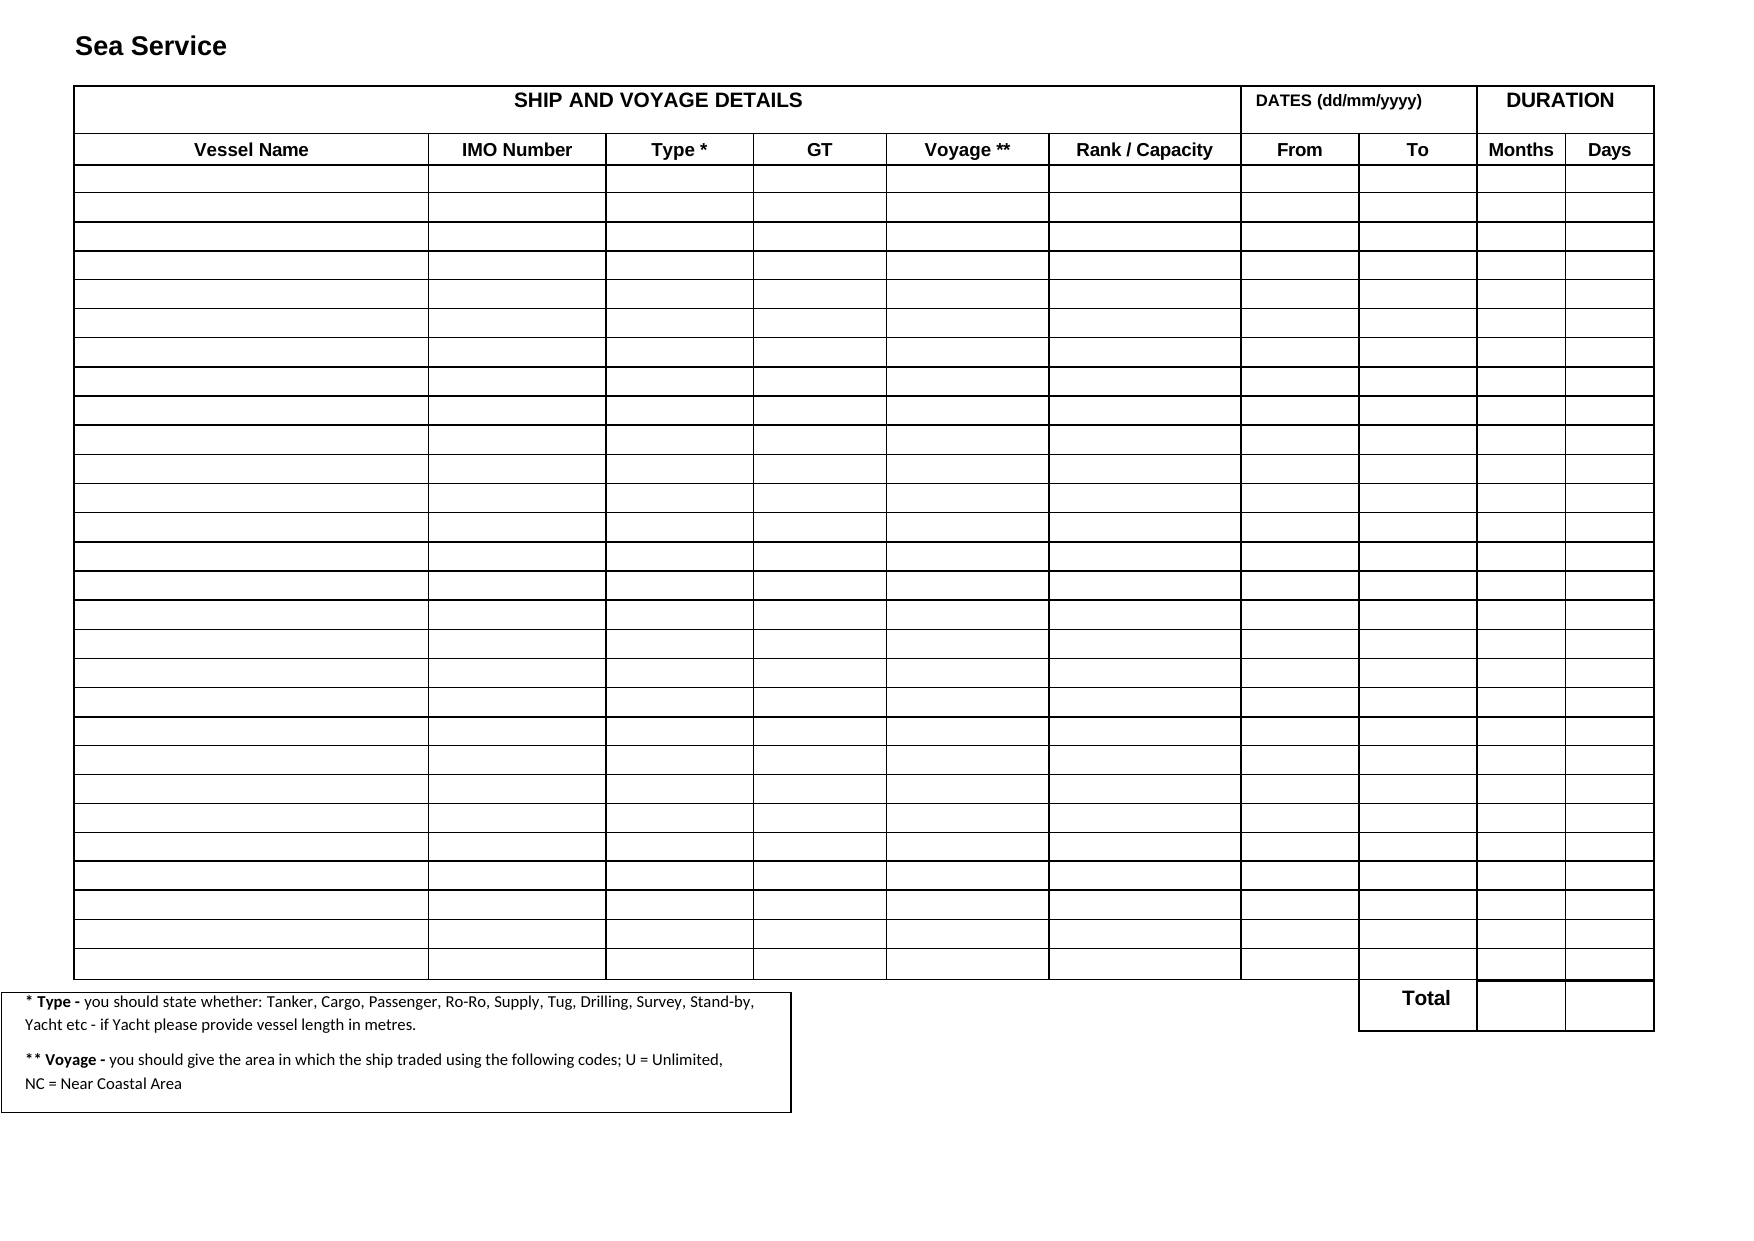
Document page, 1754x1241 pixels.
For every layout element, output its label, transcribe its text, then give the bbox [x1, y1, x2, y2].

table_cell [607, 223, 753, 250]
table_cell [1242, 659, 1358, 687]
table_cell [75, 368, 428, 395]
table_cell [754, 601, 886, 628]
table_cell [429, 513, 605, 541]
table_cell [1050, 338, 1240, 366]
table_cell [1566, 804, 1653, 831]
table_cell [429, 252, 605, 279]
table_cell [429, 166, 605, 192]
table_cell [1566, 193, 1653, 221]
table_cell [429, 775, 605, 802]
table_header SHIP AND VOYAGE DETAILS [75, 87, 1240, 132]
table_cell [429, 804, 605, 831]
table_cell [1050, 862, 1240, 889]
table_cell [1566, 833, 1653, 860]
table_cell [1360, 166, 1476, 192]
table_cell [1478, 513, 1565, 541]
table_cell [607, 484, 753, 512]
table_cell [1566, 630, 1653, 658]
table_cell Vessel Name [75, 134, 428, 164]
table_cell [1242, 891, 1358, 918]
table_cell [74, 980, 1358, 1030]
table_cell [887, 455, 1048, 483]
subtitle Sea Service [75, 29, 1679, 61]
table_cell [754, 280, 886, 308]
table_cell [607, 891, 753, 918]
table_cell [1242, 223, 1358, 250]
table_cell From [1242, 134, 1358, 164]
table_cell [607, 746, 753, 774]
table_cell [607, 862, 753, 889]
table_cell [607, 630, 753, 658]
table_cell [1242, 630, 1358, 658]
table_header DATES (dd/mm/yyyy) [1242, 87, 1476, 132]
table_cell [754, 455, 886, 483]
table_cell [1360, 455, 1476, 483]
table_cell [1360, 601, 1476, 628]
table_cell [1050, 368, 1240, 395]
table_cell [1242, 484, 1358, 512]
table_cell [1478, 280, 1565, 308]
table_cell [429, 309, 605, 337]
table_cell [1478, 368, 1565, 395]
table_cell [1478, 455, 1565, 483]
table_cell [1360, 804, 1476, 831]
table_cell [607, 601, 753, 628]
table_cell [887, 804, 1048, 831]
table_cell [754, 920, 886, 948]
table_cell [429, 746, 605, 774]
table_cell [1478, 193, 1565, 221]
table_cell [1566, 982, 1653, 1030]
table_cell [607, 426, 753, 453]
table_cell [887, 223, 1048, 250]
table_cell [1242, 804, 1358, 831]
table_cell [429, 338, 605, 366]
table_cell [1360, 484, 1476, 512]
table_cell [1360, 572, 1476, 599]
table_cell [887, 659, 1048, 687]
table_cell [1566, 397, 1653, 424]
table_cell GT [754, 134, 886, 164]
table_cell [1566, 688, 1653, 716]
table_cell [75, 223, 428, 250]
table_cell [607, 252, 753, 279]
table_cell [1360, 193, 1476, 221]
table_cell [607, 455, 753, 483]
table_cell [1478, 397, 1565, 424]
table_cell [1566, 920, 1653, 948]
table_cell [754, 572, 886, 599]
table_cell [754, 368, 886, 395]
table_cell [887, 484, 1048, 512]
table_cell [1566, 426, 1653, 453]
table_cell [429, 572, 605, 599]
table_cell [75, 746, 428, 774]
table_cell [74, 993, 790, 1030]
table_cell [1050, 775, 1240, 802]
table_cell [1050, 630, 1240, 658]
table_cell Days [1566, 134, 1653, 164]
table_cell [429, 688, 605, 716]
table_cell [607, 920, 753, 948]
table_cell [75, 572, 428, 599]
table_cell [1242, 426, 1358, 453]
table_cell [887, 280, 1048, 308]
table_cell [1566, 891, 1653, 918]
table_cell [1360, 252, 1476, 279]
table_cell Voyage ** [887, 134, 1048, 164]
table_cell [1478, 426, 1565, 453]
table_cell [1566, 309, 1653, 337]
table_cell [1566, 601, 1653, 628]
table_cell [887, 426, 1048, 453]
table_cell [75, 426, 428, 453]
table_cell [1566, 949, 1653, 978]
table_cell Type * [607, 134, 753, 164]
table_cell [754, 891, 886, 918]
table_cell [887, 688, 1048, 716]
table_cell [1050, 891, 1240, 918]
table_cell [1360, 630, 1476, 658]
table_cell [75, 920, 428, 948]
table_cell [1242, 775, 1358, 802]
table_cell [754, 513, 886, 541]
table_cell [1050, 484, 1240, 512]
table_cell [1360, 862, 1476, 889]
table_cell [887, 630, 1048, 658]
table_cell [607, 397, 753, 424]
table_cell [754, 949, 886, 978]
table_cell [75, 688, 428, 716]
table_cell [887, 862, 1048, 889]
table_cell [1478, 338, 1565, 366]
table_cell [754, 397, 886, 424]
table_cell [1050, 601, 1240, 628]
table_cell [1242, 949, 1358, 978]
table_cell [429, 455, 605, 483]
table_cell [754, 484, 886, 512]
table_cell [754, 252, 886, 279]
table_cell [1050, 455, 1240, 483]
table_cell [1478, 601, 1565, 628]
table_cell [75, 543, 428, 570]
table_cell [1050, 426, 1240, 453]
table_cell [429, 601, 605, 628]
table_cell [429, 833, 605, 860]
table_cell [1242, 166, 1358, 192]
table_cell [1242, 455, 1358, 483]
table_cell [1566, 746, 1653, 774]
table_cell [887, 309, 1048, 337]
table_cell [607, 543, 753, 570]
table_cell [1566, 775, 1653, 802]
table_cell [429, 426, 605, 453]
table_cell [1478, 309, 1565, 337]
table_cell [607, 309, 753, 337]
table_cell [887, 746, 1048, 774]
table_cell [1360, 280, 1476, 308]
table_cell [75, 862, 428, 889]
table_cell [754, 775, 886, 802]
table_cell [1566, 252, 1653, 279]
table_cell [1360, 833, 1476, 860]
table_cell [1478, 982, 1565, 1030]
table_cell [75, 280, 428, 308]
table_cell [1478, 572, 1565, 599]
table_cell [1242, 688, 1358, 716]
table_cell [1360, 338, 1476, 366]
table_cell [429, 630, 605, 658]
table_cell [1478, 833, 1565, 860]
table_cell [1050, 223, 1240, 250]
table_cell [1242, 718, 1358, 745]
table_cell [1050, 688, 1240, 716]
table_cell Months [1478, 134, 1565, 164]
table_cell [1566, 223, 1653, 250]
table_cell [607, 688, 753, 716]
table_cell [607, 833, 753, 860]
table_cell [887, 513, 1048, 541]
table_cell [887, 166, 1048, 192]
table_cell [754, 630, 886, 658]
table_cell [75, 513, 428, 541]
table_cell [75, 630, 428, 658]
table_cell [887, 572, 1048, 599]
table_cell [754, 223, 886, 250]
table_cell [75, 193, 428, 221]
table_cell [754, 426, 886, 453]
table_cell [1360, 223, 1476, 250]
table_cell [1566, 513, 1653, 541]
table_cell [429, 484, 605, 512]
table_cell [75, 338, 428, 366]
table_cell [1478, 543, 1565, 570]
table_cell [1360, 718, 1476, 745]
table_cell [1242, 543, 1358, 570]
table_cell [1050, 920, 1240, 948]
table_cell [1242, 920, 1358, 948]
table_cell [1360, 746, 1476, 774]
table_cell [429, 920, 605, 948]
table_cell [1360, 891, 1476, 918]
table_cell [754, 688, 886, 716]
table_cell [429, 543, 605, 570]
table_cell [75, 455, 428, 483]
table_cell [75, 166, 428, 192]
table_cell [607, 193, 753, 221]
table_cell [1050, 397, 1240, 424]
table_cell [1050, 543, 1240, 570]
table_cell [429, 659, 605, 687]
table_cell Total [1360, 980, 1476, 1030]
table_cell [887, 891, 1048, 918]
table_cell [607, 338, 753, 366]
table_cell [607, 280, 753, 308]
table_cell [1050, 280, 1240, 308]
table_cell [754, 746, 886, 774]
table_cell [1242, 572, 1358, 599]
table_cell [1566, 338, 1653, 366]
table_cell [1478, 862, 1565, 889]
table_cell [429, 368, 605, 395]
table_cell [75, 718, 428, 745]
table_cell [1478, 718, 1565, 745]
table_cell [75, 891, 428, 918]
table_cell [887, 397, 1048, 424]
table_cell [1050, 193, 1240, 221]
table_cell [75, 833, 428, 860]
table_cell [754, 804, 886, 831]
table_cell [1242, 513, 1358, 541]
table_cell [887, 920, 1048, 948]
table_cell [887, 775, 1048, 802]
table_cell [1360, 426, 1476, 453]
table_cell [75, 601, 428, 628]
table_cell [607, 368, 753, 395]
table_cell [1242, 280, 1358, 308]
table_cell [607, 572, 753, 599]
table_cell [429, 280, 605, 308]
table_cell [887, 368, 1048, 395]
table_cell [75, 309, 428, 337]
table_cell [1566, 166, 1653, 192]
table_cell [75, 484, 428, 512]
table_cell [607, 513, 753, 541]
table_cell [1050, 309, 1240, 337]
table_cell [1050, 718, 1240, 745]
table_cell [75, 949, 428, 978]
table_cell [887, 718, 1048, 745]
table_cell [1566, 280, 1653, 308]
table_cell [754, 659, 886, 687]
table_cell [1566, 862, 1653, 889]
table_cell [1242, 368, 1358, 395]
table_cell [429, 193, 605, 221]
table_cell [75, 397, 428, 424]
table_cell [1242, 862, 1358, 889]
table_cell [754, 309, 886, 337]
table_cell [754, 543, 886, 570]
table_cell [754, 193, 886, 221]
table_cell [1566, 368, 1653, 395]
table_cell [1478, 746, 1565, 774]
table_cell IMO Number [429, 134, 605, 164]
table_cell [754, 718, 886, 745]
table_cell [1242, 601, 1358, 628]
table_cell [1242, 397, 1358, 424]
table_cell [1050, 166, 1240, 192]
table_cell [75, 775, 428, 802]
table_cell [1478, 659, 1565, 687]
table_cell [1360, 397, 1476, 424]
table_cell [607, 949, 753, 978]
table_cell [887, 601, 1048, 628]
table_cell [1360, 543, 1476, 570]
table_cell [1566, 718, 1653, 745]
table_cell [1566, 659, 1653, 687]
table_cell [429, 862, 605, 889]
table_cell [75, 659, 428, 687]
table_cell [1360, 659, 1476, 687]
table_cell [754, 166, 886, 192]
table_cell [1478, 775, 1565, 802]
table_cell [1478, 252, 1565, 279]
table_cell To [1360, 134, 1476, 164]
table_cell [754, 338, 886, 366]
table_cell [1360, 513, 1476, 541]
table_cell [1050, 949, 1240, 978]
table_cell [1478, 223, 1565, 250]
table_cell [1478, 688, 1565, 716]
table_cell [1566, 543, 1653, 570]
table_cell [1242, 833, 1358, 860]
table_cell [1242, 746, 1358, 774]
table_cell [1050, 572, 1240, 599]
table_cell [1478, 891, 1565, 918]
table_cell [607, 166, 753, 192]
table_cell [1566, 484, 1653, 512]
table_cell [75, 252, 428, 279]
table_cell [429, 718, 605, 745]
table_cell [1566, 455, 1653, 483]
table_cell [1478, 949, 1565, 978]
table_cell [429, 949, 605, 978]
table_cell [75, 804, 428, 831]
table_cell [1242, 193, 1358, 221]
table_cell [1050, 746, 1240, 774]
table_cell [887, 833, 1048, 860]
table_cell [1242, 338, 1358, 366]
table_cell [754, 833, 886, 860]
table_cell [1360, 949, 1476, 978]
table_cell [887, 949, 1048, 978]
table_cell [1050, 513, 1240, 541]
table_cell [429, 223, 605, 250]
table_cell [754, 862, 886, 889]
table_cell [607, 659, 753, 687]
table_cell [1360, 688, 1476, 716]
table_cell [1360, 368, 1476, 395]
table_cell [1242, 309, 1358, 337]
table_cell [887, 193, 1048, 221]
table_cell [1050, 252, 1240, 279]
table_cell [607, 804, 753, 831]
table_cell [887, 252, 1048, 279]
table_cell [429, 397, 605, 424]
table_cell [607, 775, 753, 802]
table_cell [1050, 833, 1240, 860]
table_cell [1478, 804, 1565, 831]
table_cell [1566, 572, 1653, 599]
table_cell [1050, 659, 1240, 687]
table_cell [1478, 484, 1565, 512]
table_cell [887, 543, 1048, 570]
table_cell [1242, 252, 1358, 279]
table_cell [1360, 309, 1476, 337]
table_cell [1050, 804, 1240, 831]
table_cell [1360, 775, 1476, 802]
table_cell [1478, 920, 1565, 948]
table_cell [887, 338, 1048, 366]
table_cell [1478, 166, 1565, 192]
table_cell Rank / Capacity [1050, 134, 1240, 164]
table_cell [1478, 630, 1565, 658]
table_header DURATION [1478, 87, 1653, 132]
table_cell [1360, 920, 1476, 948]
table_cell [607, 718, 753, 745]
table_cell [429, 891, 605, 918]
